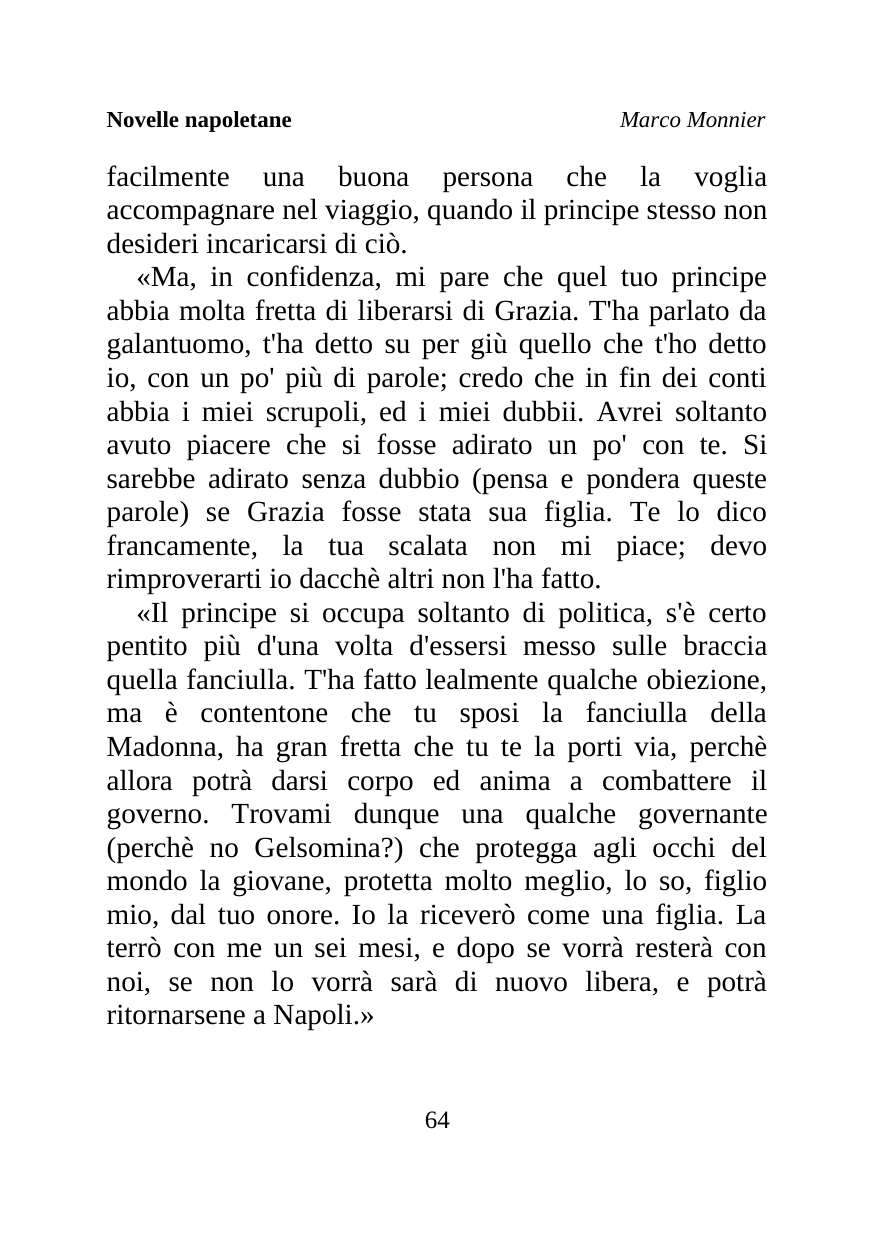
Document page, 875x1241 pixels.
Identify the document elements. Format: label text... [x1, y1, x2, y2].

text «Il principe si occupa soltanto di politica, s'è certo pentito più d'una volta d'essersi messo sulle braccia quella fanciulla. T'ha fatto lealmente qualche obiezione, ma è contentone che tu sposi la fanciulla della Madonna, ha gran fretta che tu te la porti via, perchè allora potrà darsi corpo ed anima a combattere il governo. Trovami dunque una qualche governante (perchè no Gelsomina?) che protegga agli occhi del mondo la giovane, protetta molto meglio, lo so, figlio mio, dal tuo onore. Io la riceverò come una figlia. La terrò con me un sei mesi, e dopo se vorrà resterà con noi, se non lo vorrà sarà di nuovo libera, e potrà ritornarsene a Napoli.» [106, 595, 768, 1031]
text facilmente una buona persona che la voglia accompagnare nel viaggio, quando il principe stesso non desideri incaricarsi di ciò. [106, 159, 768, 259]
text «Ma, in confidenza, mi pare che quel tuo principe abbia molta fretta di liberarsi di Grazia. T'ha parlato da galantuomo, t'ha detto su per giù quello che t'ho detto io, con un po' più di parole; credo che in fin dei conti abbia i miei scrupoli, ed i miei dubbii. Avrei soltanto avuto piacere che si fosse adirato un po' con te. Si sarebbe adirato senza dubbio (pensa e pondera queste parole) se Grazia fosse stata sua figlia. Te lo dico francamente, la tua scalata non mi piace; devo rimproverarti io dacchè altri non l'ha fatto. [106, 259, 768, 595]
